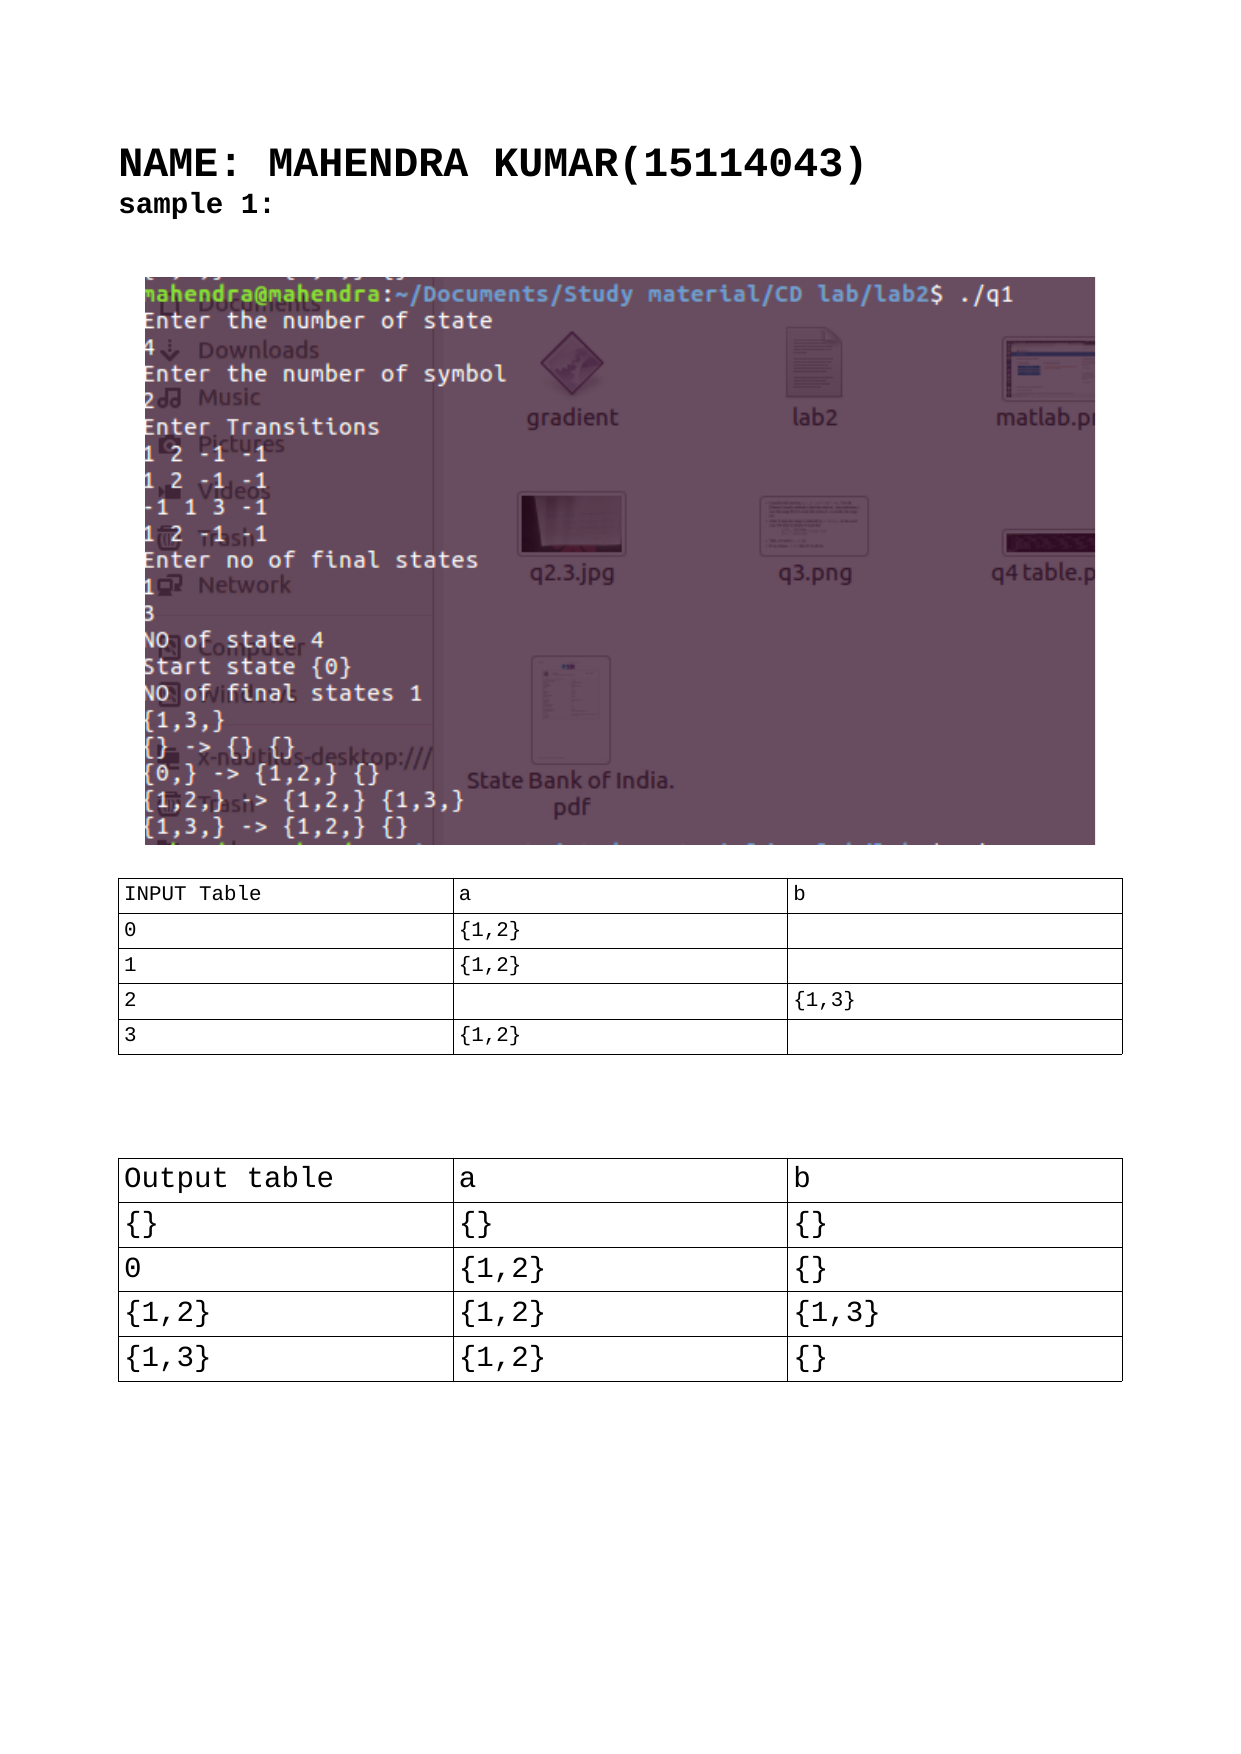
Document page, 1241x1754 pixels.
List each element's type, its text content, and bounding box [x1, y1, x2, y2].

table_cell [788, 949, 1122, 983]
table_header a [454, 879, 787, 913]
table_header a [454, 1159, 787, 1202]
table_cell [454, 984, 787, 1018]
table_header b [788, 879, 1122, 913]
table_cell {1,2} [119, 1292, 453, 1336]
table_cell [788, 1020, 1122, 1054]
table_cell {1,3} [119, 1337, 453, 1381]
table_cell {1,2} [454, 1248, 787, 1291]
table_cell {1,2} [454, 914, 787, 948]
table_cell {1,2} [454, 1337, 787, 1381]
table_cell {} [119, 1203, 453, 1247]
table_cell {} [454, 1203, 787, 1247]
table_header b [788, 1159, 1122, 1202]
table_cell {1,2} [454, 1020, 787, 1054]
table_cell {1,2} [454, 1292, 787, 1336]
text NAME: MAHENDRA KUMAR(15114043) [118, 142, 1122, 189]
table_cell 0 [119, 1248, 453, 1291]
table_cell 2 [119, 984, 453, 1018]
table_cell [788, 914, 1122, 948]
table_cell {1,3} [788, 1292, 1122, 1336]
text sample 1: [118, 189, 1122, 222]
table_cell {1,3} [788, 984, 1122, 1018]
picture [145, 277, 1096, 845]
table_header Output table [119, 1159, 453, 1202]
table_cell {1,2} [454, 949, 787, 983]
table_cell 1 [119, 949, 453, 983]
table_cell {} [788, 1337, 1122, 1381]
table_cell 0 [119, 914, 453, 948]
table_cell {} [788, 1248, 1122, 1291]
table_header INPUT Table [119, 879, 453, 913]
table_cell {} [788, 1203, 1122, 1247]
table_cell 3 [119, 1020, 453, 1054]
